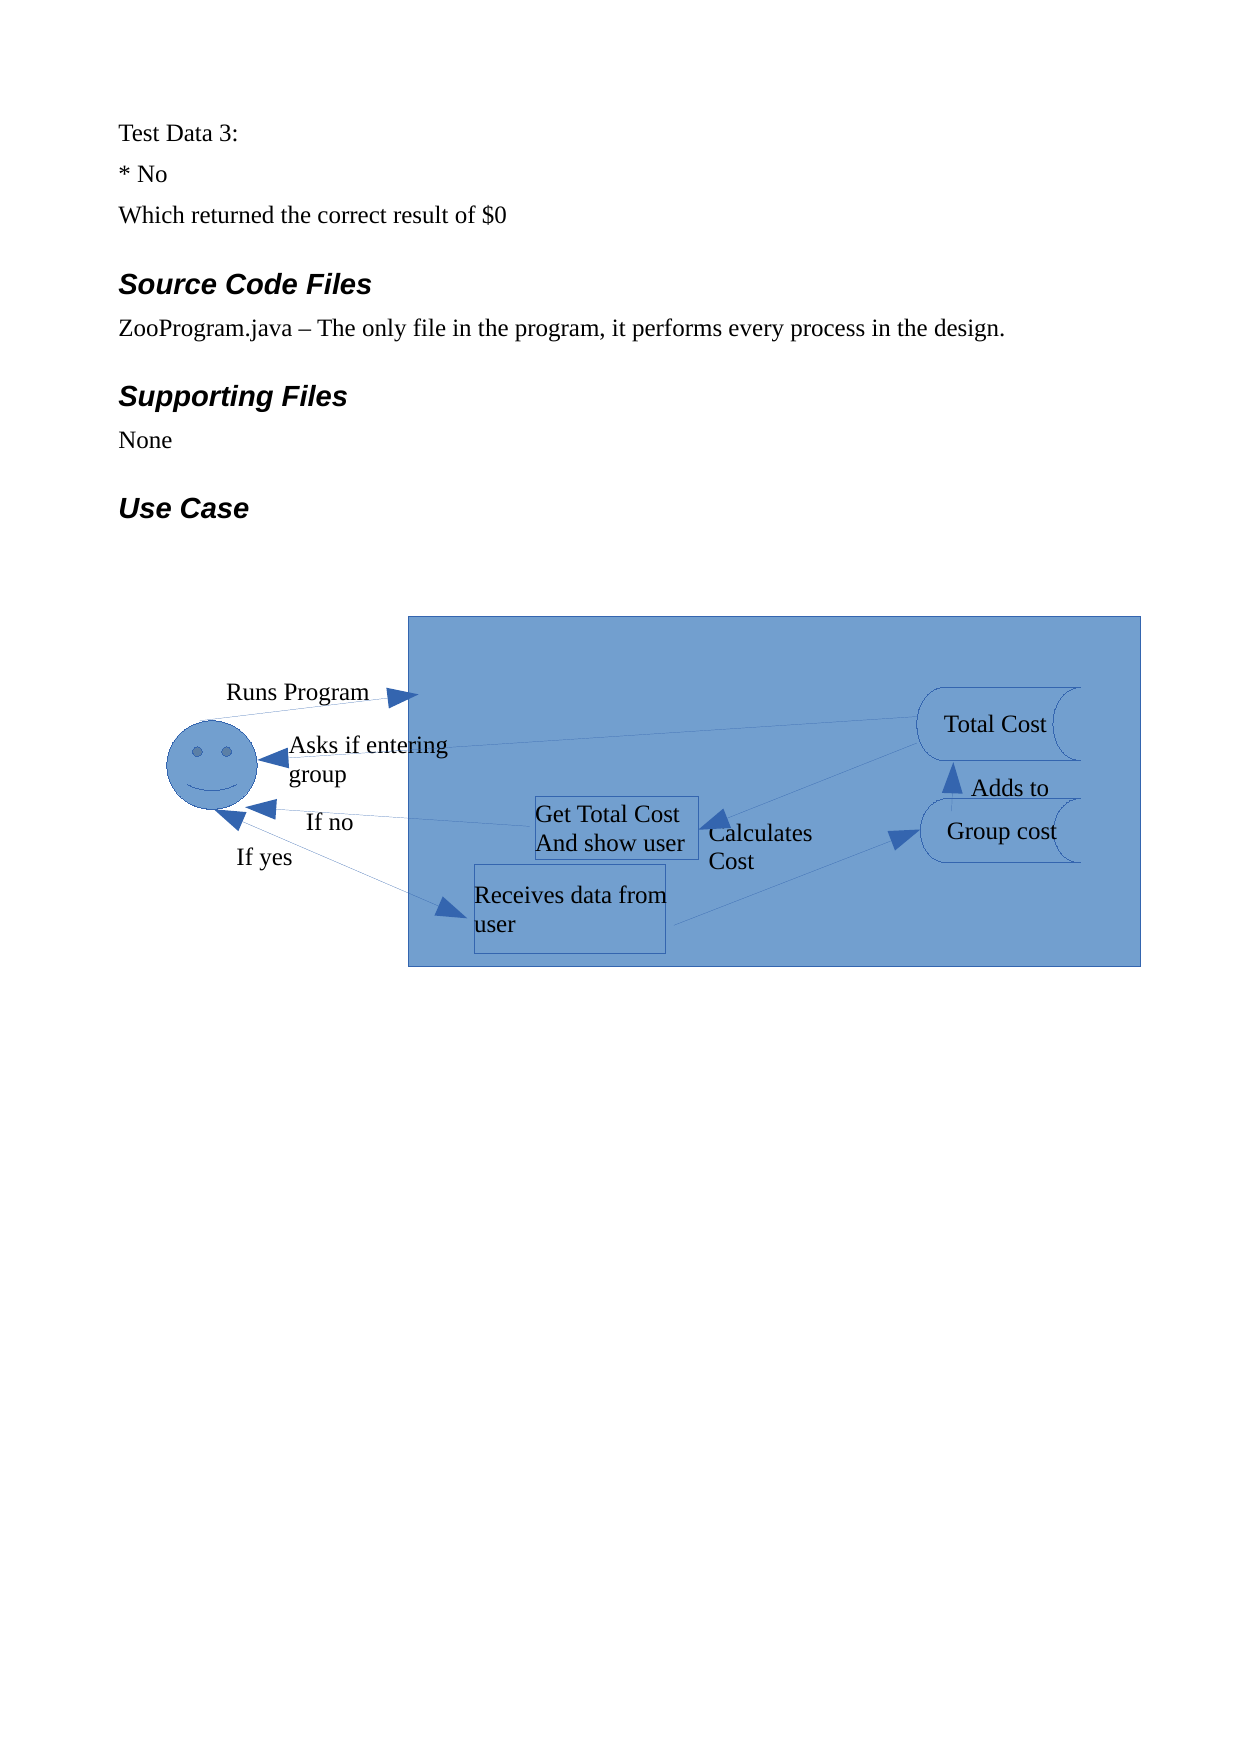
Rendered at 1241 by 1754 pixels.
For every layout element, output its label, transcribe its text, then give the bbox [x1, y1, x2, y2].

subtitle Source Code Files [118, 267, 1122, 300]
subtitle Use Case [118, 491, 1122, 525]
text Test Data 3: [118, 118, 1122, 147]
text ZooProgram.java – The only file in the program, it performs every process in the design. [118, 313, 1122, 342]
text Which returned the correct result of $0 [118, 201, 1122, 229]
text None [118, 425, 1122, 454]
subtitle Supporting Files [118, 379, 1122, 413]
text * No [118, 159, 1122, 188]
